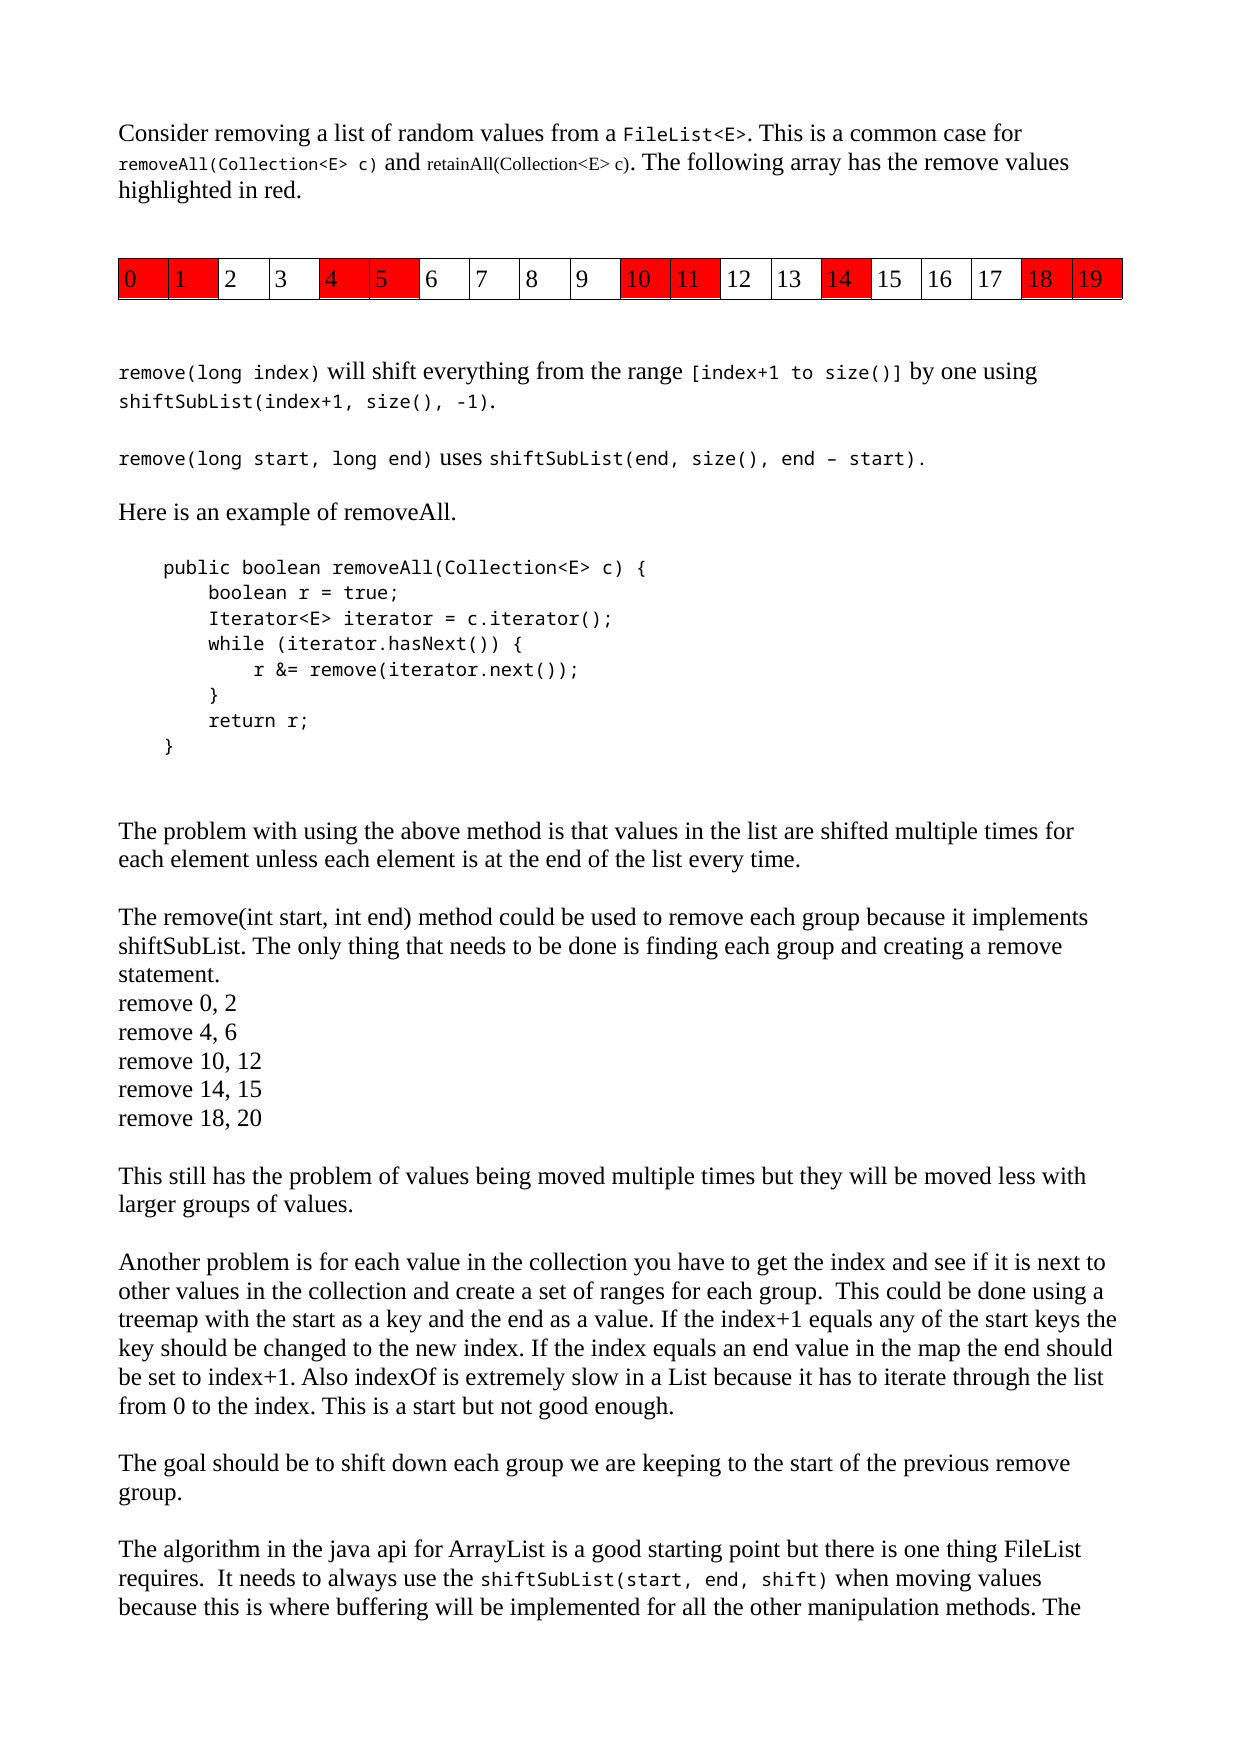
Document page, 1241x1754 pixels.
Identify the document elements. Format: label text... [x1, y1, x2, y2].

text remove(long start, long end) uses shiftSubList(end, size(), end – start). [118, 442, 1122, 471]
table_header 4 [320, 259, 369, 298]
table_header 9 [571, 259, 620, 298]
text } [118, 733, 1122, 758]
text Here is an example of removeAll. [118, 497, 1122, 525]
text The remove(int start, int end) method could be used to remove each group because it implements shiftSubList. The only thing that needs to be done is finding each group and creating a remove statement. [118, 902, 1122, 988]
table_header 14 [822, 259, 871, 298]
table_header 17 [972, 259, 1021, 298]
table_header 1 [169, 259, 218, 298]
text remove(long index) will shift everything from the range [index+1 to size()] by one using shiftSubList(index+1, size(), -1). [118, 356, 1122, 413]
table_header 19 [1073, 259, 1122, 298]
table_header 15 [872, 259, 921, 298]
table_header 0 [119, 259, 168, 298]
text The algorithm in the java api for ArrayList is a good starting point but there is one thing FileList requires. It needs to always use the shiftSubList(start, end, shift) when moving values because this is where buffering will be implemented for all the other manipulation methods. The [118, 1534, 1122, 1621]
text } [118, 682, 1122, 707]
table_header 18 [1022, 259, 1072, 298]
text Iterator<E> iterator = c.iterator(); [118, 605, 1122, 631]
text while (iterator.hasNext()) { [118, 631, 1122, 656]
table_header 3 [270, 259, 319, 298]
text remove 18, 20 [118, 1103, 1122, 1132]
table_header 16 [922, 259, 971, 298]
text r &= remove(iterator.next()); [118, 656, 1122, 682]
table_header 10 [621, 259, 670, 298]
table_header 8 [520, 259, 570, 298]
text remove 4, 6 [118, 1017, 1122, 1046]
table_header 2 [219, 259, 269, 298]
table_header 13 [772, 259, 821, 298]
text boolean r = true; [118, 579, 1122, 605]
table_header 6 [420, 259, 469, 298]
text return r; [118, 707, 1122, 733]
text remove 0, 2 [118, 988, 1122, 1017]
text public boolean removeAll(Collection<E> c) { [118, 554, 1122, 579]
text remove 10, 12 [118, 1046, 1122, 1074]
table_header 7 [470, 259, 519, 298]
text Another problem is for each value in the collection you have to get the index and see if it is next to other values in the collection and create a set of ranges for each group. This could be done using a treemap with the start as a key and the end as a value. If the index+1 equals any of the start keys the key should be changed to the new index. If the index equals an end value in the map the end should be set to index+1. Also indexOf is extremely slow in a List because it has to iterate through the list from 0 to the index. This is a start but not good enough. [118, 1247, 1122, 1419]
table_header 5 [370, 259, 419, 298]
table_header 12 [721, 259, 771, 298]
text The goal should be to shift down each group we are keeping to the start of the previous remove group. [118, 1448, 1122, 1506]
text remove 14, 15 [118, 1074, 1122, 1103]
text The problem with using the above method is that values in the list are shifted multiple times for each element unless each element is at the end of the list every time. [118, 816, 1122, 873]
text This still has the problem of values being moved multiple times but they will be moved less with larger groups of values. [118, 1161, 1122, 1218]
table_header 11 [671, 259, 720, 298]
text Consider removing a list of random values from a FileList<E>. This is a common case for removeAll(Collection<E> c) and retainAll(Collection<E> c). The following array has the remove values highlighted in red. [118, 118, 1122, 204]
